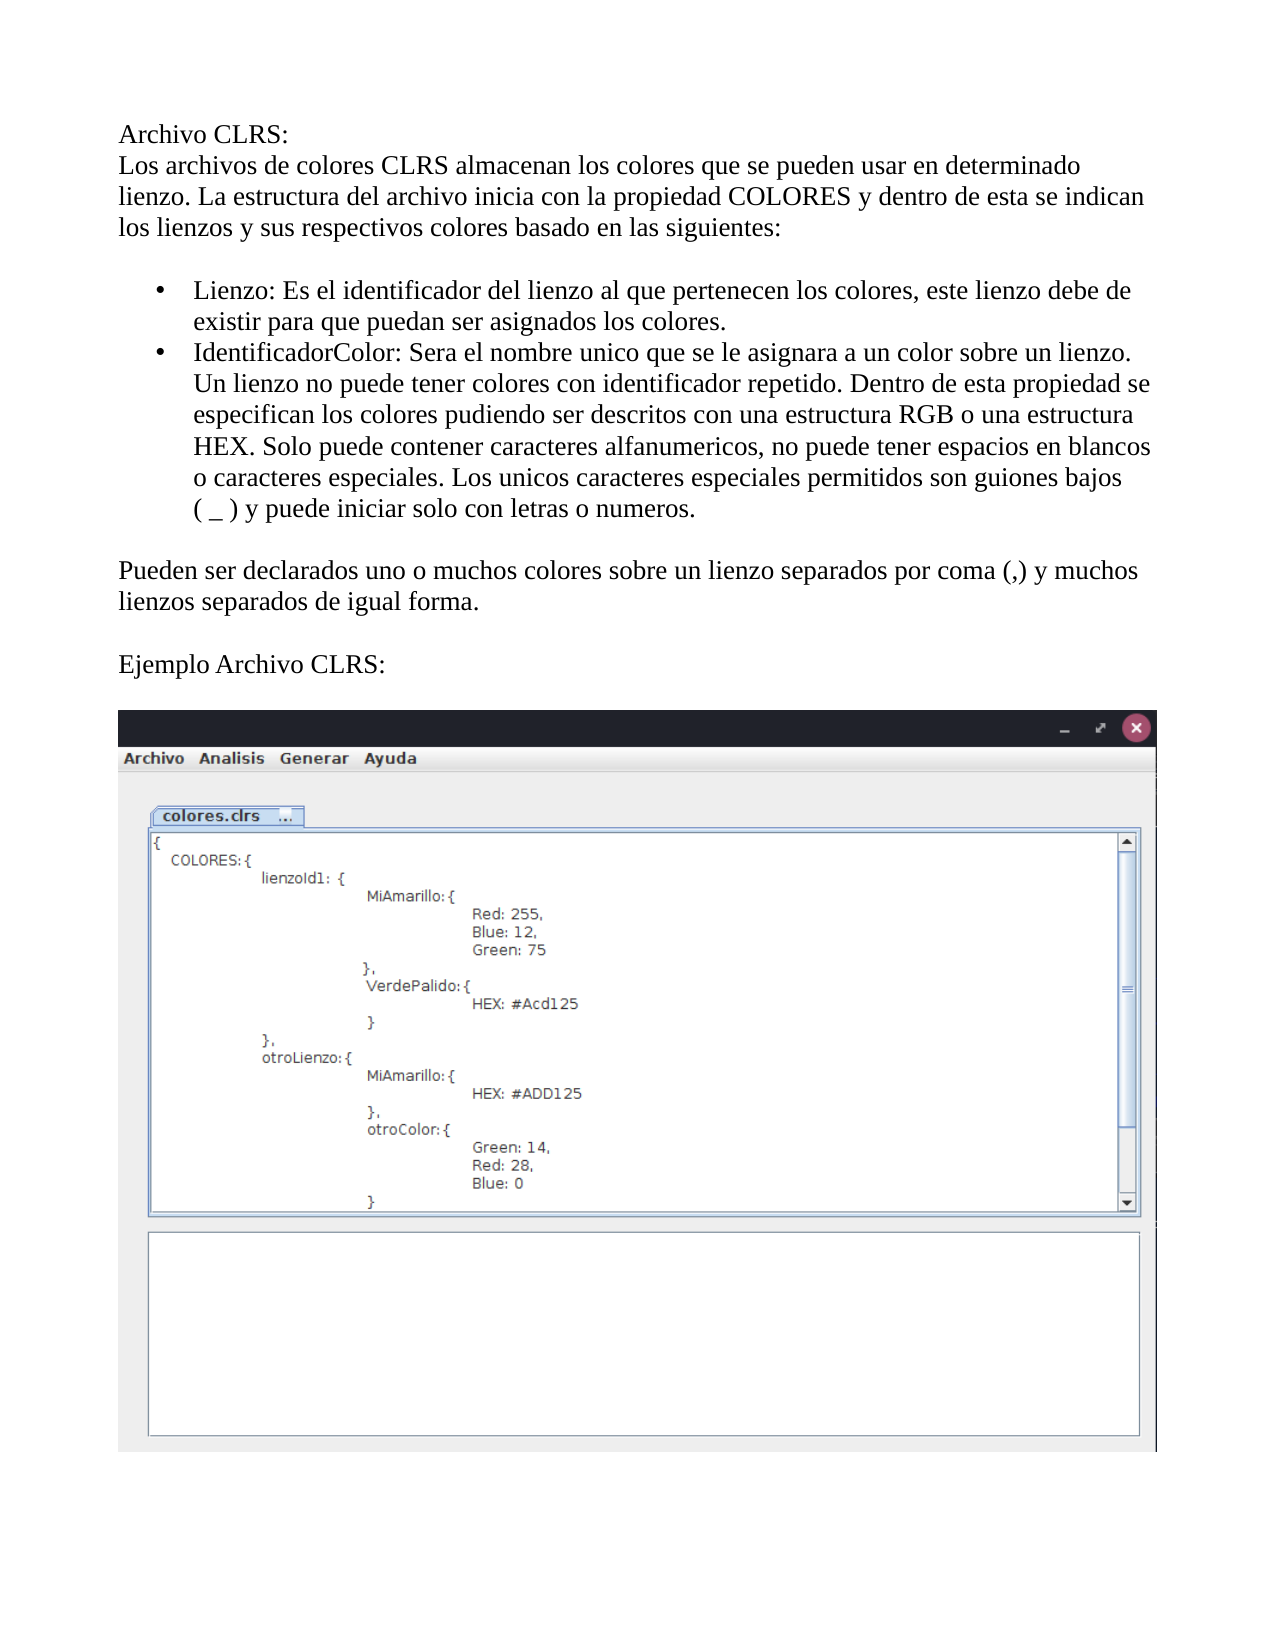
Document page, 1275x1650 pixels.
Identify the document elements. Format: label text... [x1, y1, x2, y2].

list IdentificadorColor: Sera el nombre unico que se le asignara a un color sobre un lienzo. Un lienzo no puede tener colores con identificador repetido. Dentro de esta propiedad se especifican los colores pudiendo ser descritos con una estructura RGB o una estructura HEX. Solo puede contener caracteres alfanumericos, no puede tener espacios en blancos o caracteres especiales. Los unicos caracteres especiales permitidos son guiones bajos ( _ ) y puede iniciar solo con letras o numeros. [156, 336, 1157, 523]
text Pueden ser declarados uno o muchos colores sobre un lienzo separados por coma (,) y muchos lienzos separados de igual forma. [118, 554, 1157, 617]
text Archivo CLRS: [118, 118, 1157, 149]
list Lienzo: Es el identificador del lienzo al que pertenecen los colores, este lienzo debe de existir para que puedan ser asignados los colores. [156, 274, 1157, 336]
text Los archivos de colores CLRS almacenan los colores que se pueden usar en determinado lienzo. La estructura del archivo inicia con la propiedad COLORES y dentro de esta se indican los lienzos y sus respectivos colores basado en las siguientes: [118, 149, 1157, 243]
picture [118, 710, 1157, 1452]
text Ejemplo Archivo CLRS: [118, 648, 1157, 679]
